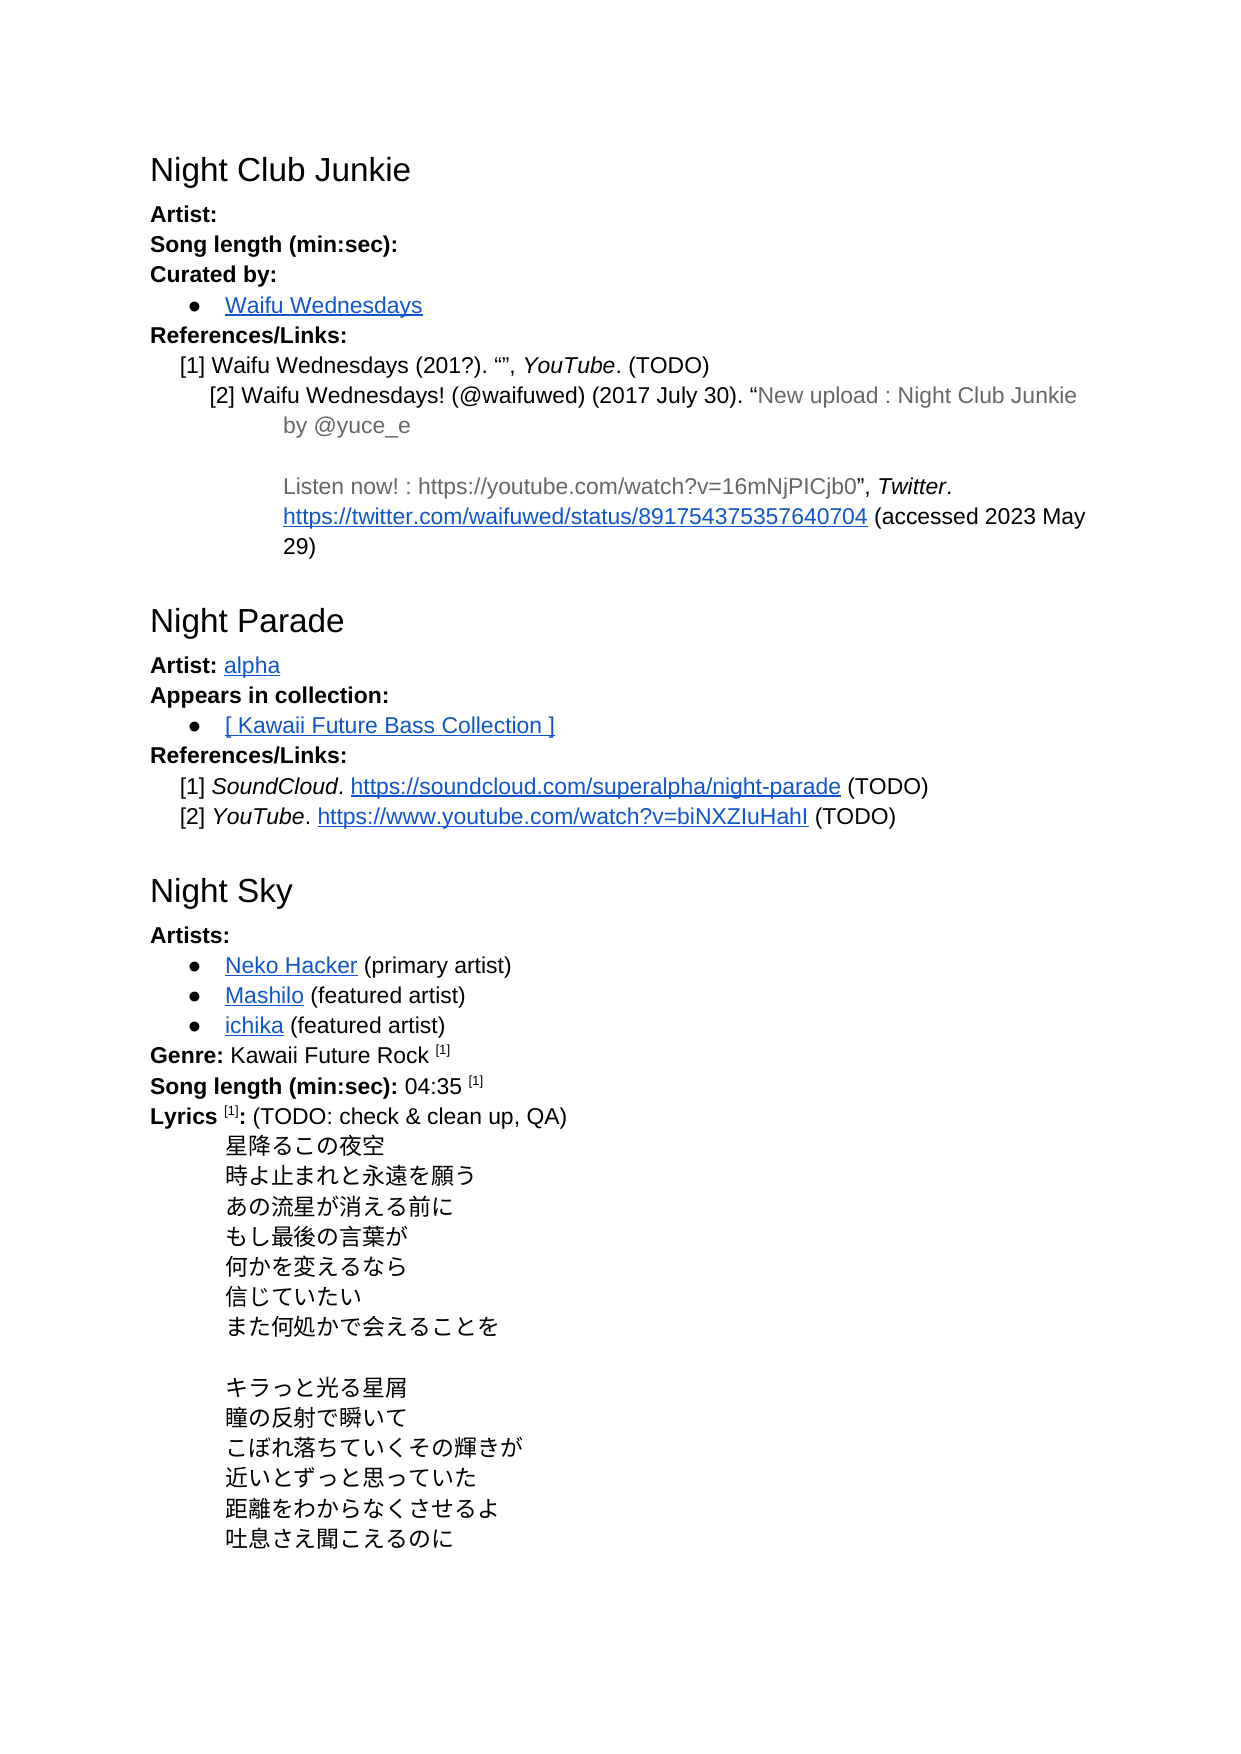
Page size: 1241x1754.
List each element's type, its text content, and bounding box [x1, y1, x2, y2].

text もし最後の言葉が [225, 1224, 1090, 1250]
text Appears in collection: [150, 682, 1090, 708]
subtitle Night Club Junkie [150, 150, 1090, 188]
text 距離をわからなくさせるよ [225, 1496, 1090, 1522]
text あの流星が消える前に [225, 1193, 1090, 1220]
text Song length (min:sec): 04:35 [1] [150, 1073, 1090, 1099]
text [2] Waifu Wednesdays! (@waifuwed) (2017 July 30). “New upload : Night Club Junkie by @yuce_e Listen now! : https://youtube.com/watch?v=16mNjPICjb0”, Twitter. https://twitter.com/waifuwed/status/891754375357640704 (accessed 2023 May 29) [209, 382, 1090, 559]
text Genre: Kawaii Future Rock [1] [150, 1042, 1090, 1069]
list Neko Hacker (primary artist) [187, 952, 1090, 978]
list ichika (featured artist) [187, 1012, 1090, 1038]
text 近いとずっと思っていた [225, 1465, 1090, 1492]
text Lyrics [1]: (TODO: check & clean up, QA) [150, 1103, 1090, 1129]
text こぼれ落ちていくその輝きが [225, 1435, 1090, 1461]
text 何かを変えるなら [225, 1254, 1090, 1280]
text [1] Waifu Wednesdays (201?). “”, YouTube. (TODO) [179, 352, 1090, 378]
text 吐息さえ聞こえるのに [225, 1526, 1090, 1552]
text Artist: alpha [150, 652, 1090, 678]
text Artist: [150, 201, 1090, 227]
text [1] SoundCloud. https://soundcloud.com/superalpha/night-parade (TODO) [179, 773, 1090, 799]
text 信じていたい [225, 1284, 1090, 1310]
text [2] YouTube. https://www.youtube.com/watch?v=biNXZIuHahI (TODO) [179, 803, 1090, 829]
text キラっと光る星屑 [225, 1375, 1090, 1401]
text 時よ止まれと永遠を願う [225, 1163, 1090, 1189]
subtitle Night Sky [150, 871, 1090, 909]
text また何処かで会えることを [225, 1314, 1090, 1341]
text Curated by: [150, 261, 1090, 288]
text 星降るこの夜空 [225, 1133, 1090, 1159]
subtitle Night Parade [150, 601, 1090, 639]
text 瞳の反射で瞬いて [225, 1405, 1090, 1431]
list [ Kawaii Future Bass Collection ] [187, 712, 1090, 739]
text Artists: [150, 922, 1090, 948]
list Mashilo (featured artist) [187, 982, 1090, 1008]
list Waifu Wednesdays [187, 292, 1090, 318]
text References/Links: [150, 322, 1090, 348]
text Song length (min:sec): [150, 231, 1090, 257]
text References/Links: [150, 742, 1090, 769]
